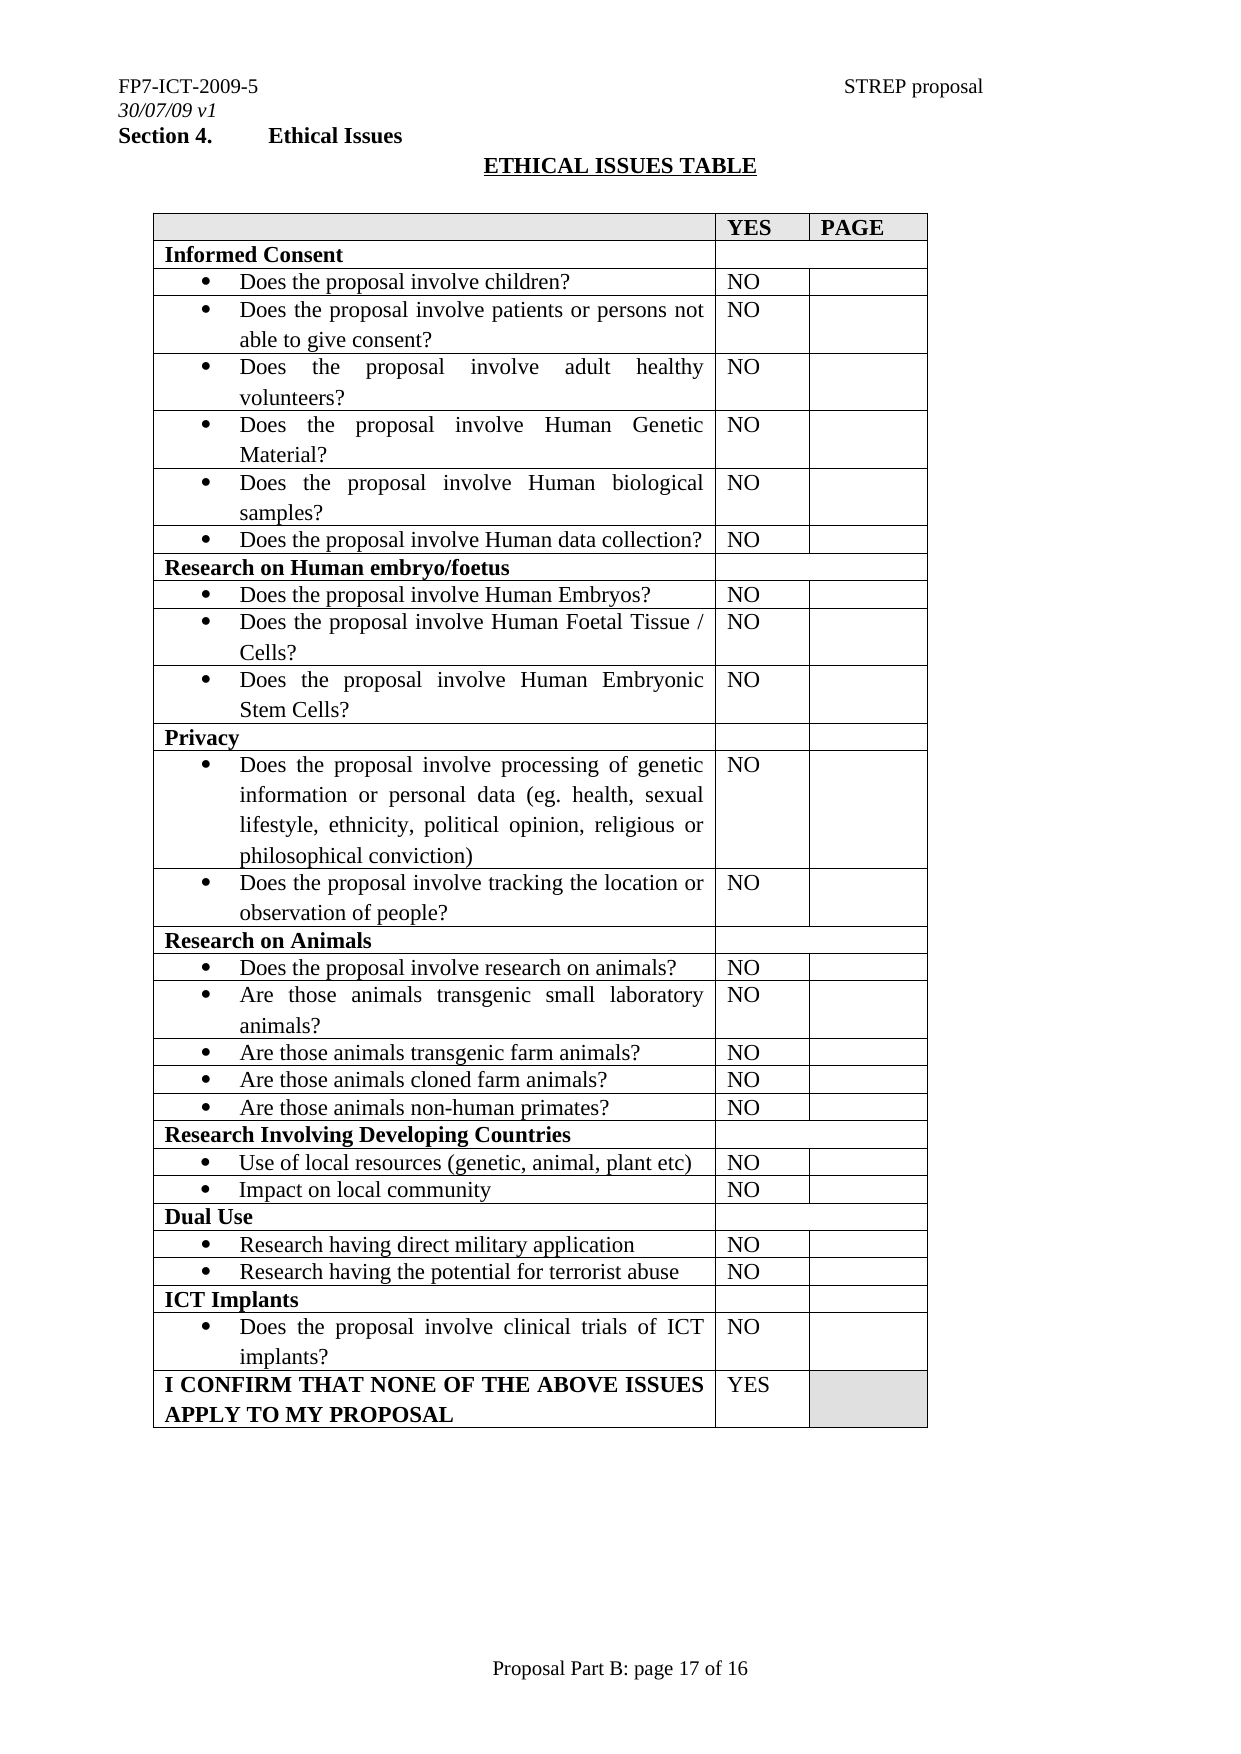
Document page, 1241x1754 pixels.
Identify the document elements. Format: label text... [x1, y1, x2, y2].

text ETHICAL ISSUES TABLE [118, 152, 1122, 178]
table_cell [810, 354, 927, 410]
text Section 4. Ethical Issues [118, 122, 1122, 148]
table_cell Are those animals transgenic small laboratory animals? [154, 981, 715, 1038]
table_cell [716, 724, 809, 750]
table_cell [809, 1204, 927, 1230]
table_cell Are those animals transgenic farm animals? [154, 1039, 715, 1065]
table_cell Does the proposal involve research on animals? [154, 954, 715, 980]
table_cell [716, 554, 809, 580]
table_cell [810, 981, 927, 1038]
table_cell [809, 554, 927, 580]
table_cell [810, 269, 927, 295]
table_cell NO [716, 1149, 809, 1175]
table_cell NO [716, 354, 809, 410]
table_cell NO [716, 469, 809, 525]
table_cell Does the proposal involve clinical trials of ICT implants? [154, 1313, 715, 1369]
table_cell NO [716, 666, 809, 723]
table_cell NO [716, 954, 809, 980]
table_cell [810, 954, 927, 980]
table_cell Are those animals non-human primates? [154, 1094, 715, 1120]
table_header YES [716, 214, 809, 240]
table_cell NO [716, 981, 809, 1038]
table_cell Impact on local community [154, 1176, 715, 1202]
table_cell [716, 1204, 809, 1230]
table_cell [810, 1094, 927, 1120]
table_cell Dual Use [154, 1204, 715, 1230]
table_cell [810, 581, 927, 607]
table_cell Research having direct military application [154, 1231, 715, 1257]
table_cell [810, 296, 927, 352]
table_cell Does the proposal involve Human Embryos? [154, 581, 715, 607]
table_cell Does the proposal involve Human data collection? [154, 526, 715, 553]
table_cell ICT Implants [154, 1286, 715, 1312]
table_cell NO [716, 1066, 809, 1093]
table_cell NO [716, 751, 809, 868]
table_cell Does the proposal involve processing of genetic information or personal data (eg. health, sexual lifestyle, ethnicity, political opinion, religious or philosophical conviction) [154, 751, 715, 868]
table_cell NO [716, 1313, 809, 1369]
table_cell I CONFIRM THAT NONE OF THE ABOVE ISSUES APPLY TO MY PROPOSAL [154, 1371, 715, 1427]
table_cell NO [716, 581, 809, 607]
table_cell [810, 1286, 927, 1312]
table_cell [810, 1039, 927, 1065]
table_cell Does the proposal involve Human Genetic Material? [154, 411, 715, 468]
table_cell [810, 724, 927, 750]
table_cell [810, 609, 927, 665]
table_header [154, 214, 715, 240]
table_cell [810, 1066, 927, 1093]
table_cell Are those animals cloned farm animals? [154, 1066, 715, 1093]
table_cell NO [716, 1231, 809, 1257]
table_cell [810, 666, 927, 723]
table_cell [809, 927, 927, 953]
table_cell [810, 1231, 927, 1257]
table_cell [716, 241, 809, 267]
table_cell [716, 927, 809, 953]
table_cell Research having the potential for terrorist abuse [154, 1258, 715, 1284]
table_cell NO [716, 1176, 809, 1202]
table_cell [810, 411, 927, 468]
table_cell YES [716, 1371, 809, 1427]
table_cell NO [716, 1039, 809, 1065]
table_cell NO [716, 269, 809, 295]
table_cell NO [716, 609, 809, 665]
table_cell NO [716, 526, 809, 553]
table_cell Does the proposal involve Human Foetal Tissue / Cells? [154, 609, 715, 665]
table_cell [810, 869, 927, 926]
table_cell [809, 1121, 927, 1148]
table_cell NO [716, 411, 809, 468]
table_cell Privacy [154, 724, 715, 750]
table_cell [810, 469, 927, 525]
table_cell [810, 1313, 927, 1369]
table_cell Does the proposal involve children? [154, 269, 715, 295]
table_cell Does the proposal involve Human Embryonic Stem Cells? [154, 666, 715, 723]
table_cell [716, 1121, 809, 1148]
table_cell NO [716, 1094, 809, 1120]
table_cell [810, 1258, 927, 1284]
table_cell Does the proposal involve patients or persons not able to give consent? [154, 296, 715, 352]
table_cell Does the proposal involve adult healthy volunteers? [154, 354, 715, 410]
table_cell Does the proposal involve tracking the location or observation of people? [154, 869, 715, 926]
table_cell Research Involving Developing Countries [154, 1121, 715, 1148]
table_cell NO [716, 1258, 809, 1284]
table_cell Informed Consent [154, 241, 715, 267]
table_cell Research on Animals [154, 927, 715, 953]
table_cell [810, 1149, 927, 1175]
table_cell Does the proposal involve Human biological samples? [154, 469, 715, 525]
table_header PAGE [810, 214, 927, 240]
table_cell [810, 526, 927, 553]
table_cell Research on Human embryo/foetus [154, 554, 715, 580]
table_cell [810, 751, 927, 868]
table_cell [810, 1371, 927, 1427]
table_cell [809, 241, 927, 267]
table_cell [716, 1286, 809, 1312]
table_cell [810, 1176, 927, 1202]
table_cell NO [716, 296, 809, 352]
table_cell NO [716, 869, 809, 926]
table_cell Use of local resources (genetic, animal, plant etc) [154, 1149, 715, 1175]
